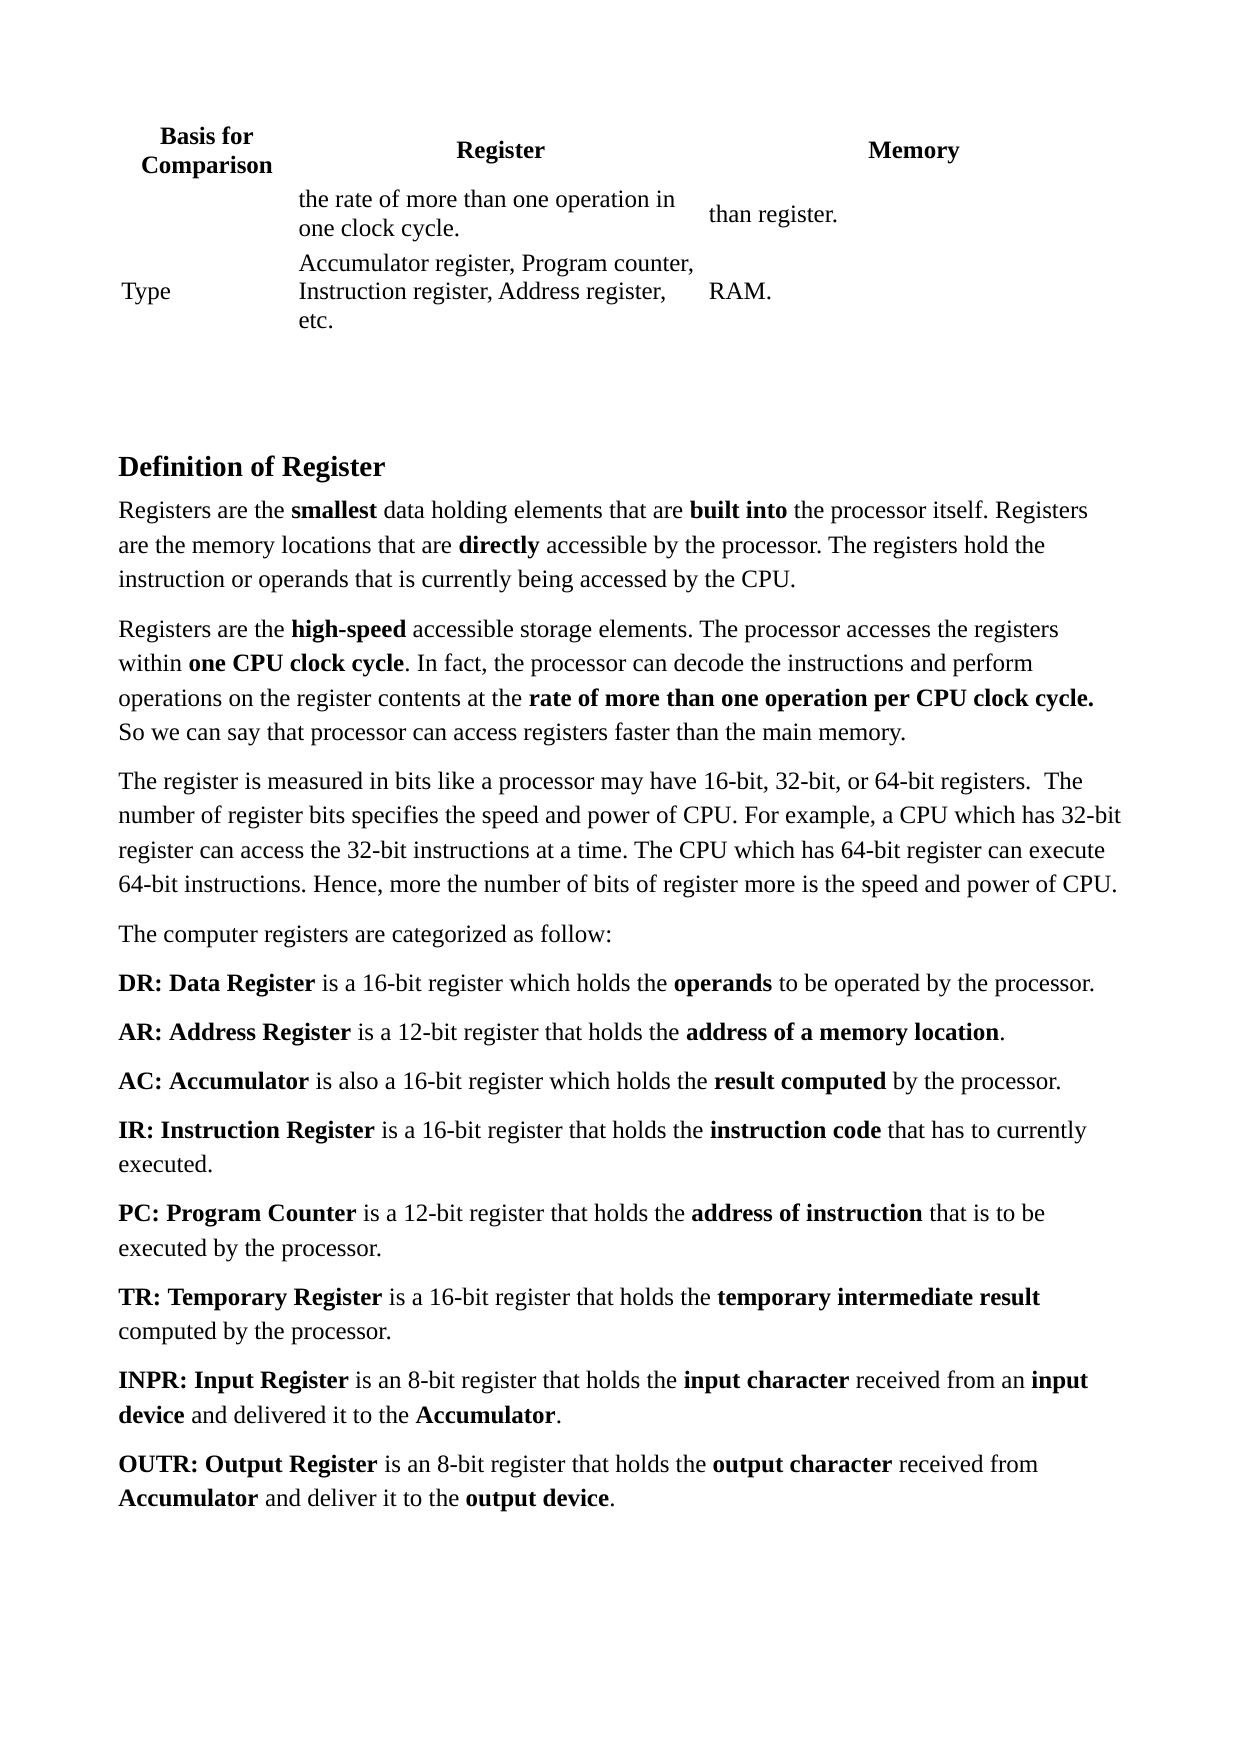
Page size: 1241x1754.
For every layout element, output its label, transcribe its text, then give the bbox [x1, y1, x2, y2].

table_cell than register. [706, 181, 1122, 245]
text AC: Accumulator is also a 16-bit register which holds the result computed by the processor. [118, 1066, 1122, 1094]
text OUTR: Output Register is an 8-bit register that holds the output character received from Accumulator and deliver it to the output device. [118, 1449, 1122, 1512]
text DR: Data Register is a 16-bit register which holds the operands to be operated by the processor. [118, 968, 1122, 996]
table_cell Type [118, 245, 295, 337]
table_header Register [295, 118, 706, 181]
text IR: Instruction Register is a 16-bit register that holds the instruction code that has to currently executed. [118, 1115, 1122, 1178]
text INPR: Input Register is an 8-bit register that holds the input character received from an input device and delivered it to the Accumulator. [118, 1366, 1122, 1429]
table_cell [118, 181, 295, 245]
text Registers are the high-speed accessible storage elements. The processor accesses the registers within one CPU clock cycle. In fact, the processor can decode the instructions and perform operations on the register contents at the rate of more than one operation per CPU clock cycle. So we can say that processor can access registers faster than the main memory. [118, 614, 1122, 746]
table_header Basis for Comparison [118, 118, 295, 181]
text AR: Address Register is a 12-bit register that holds the address of a memory location. [118, 1017, 1122, 1046]
text Registers are the smallest data holding elements that are built into the processor itself. Registers are the memory locations that are directly accessible by the processor. The registers hold the instruction or operands that is currently being accessed by the CPU. [118, 496, 1122, 593]
text The computer registers are categorized as follow: [118, 919, 1122, 947]
subtitle Definition of Register [118, 449, 1122, 483]
text TR: Temporary Register is a 16-bit register that holds the temporary intermediate result computed by the processor. [118, 1282, 1122, 1345]
text PC: Program Counter is a 12-bit register that holds the address of instruction that is to be executed by the processor. [118, 1198, 1122, 1262]
table_header Memory [706, 118, 1122, 181]
table_cell Accumulator register, Program counter, Instruction register, Address register, etc. [295, 245, 706, 337]
table_cell the rate of more than one operation in one clock cycle. [295, 181, 706, 245]
text The register is measured in bits like a processor may have 16-bit, 32-bit, or 64-bit registers. The number of register bits specifies the speed and power of CPU. For example, a CPU which has 32-bit register can access the 32-bit instructions at a time. The CPU which has 64-bit register can execute 64-bit instructions. Hence, more the number of bits of register more is the speed and power of CPU. [118, 766, 1122, 898]
table_cell RAM. [706, 245, 1122, 337]
